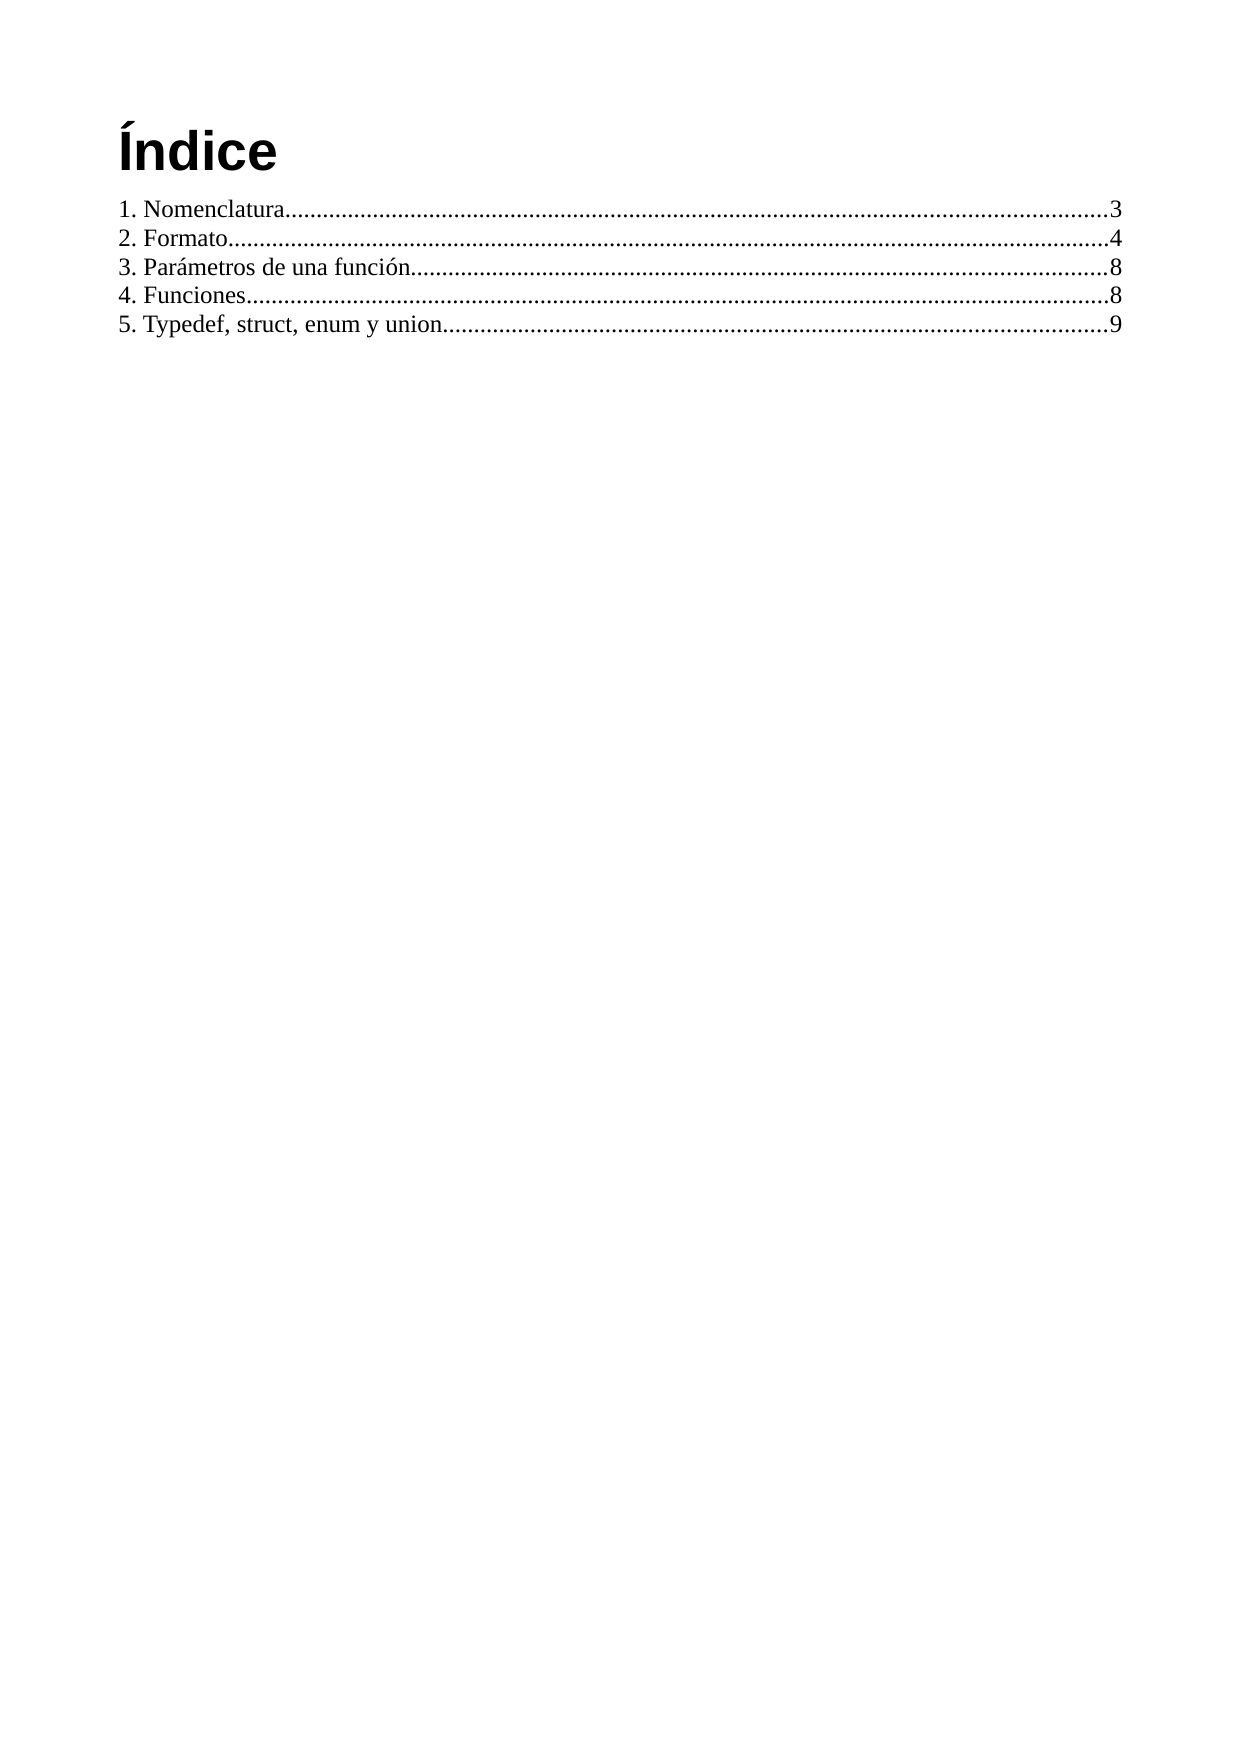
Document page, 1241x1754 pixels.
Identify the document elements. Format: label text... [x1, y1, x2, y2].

text 2. Formato 4 [118, 223, 1122, 252]
text 5. Typedef, struct, enum y union 9 [118, 309, 1122, 338]
text 3. Parámetros de una función 8 [118, 252, 1122, 281]
subtitle Índice [118, 118, 1122, 182]
text 4. Funciones 8 [118, 281, 1122, 309]
text 1. Nomenclatura 3 [118, 194, 1122, 223]
